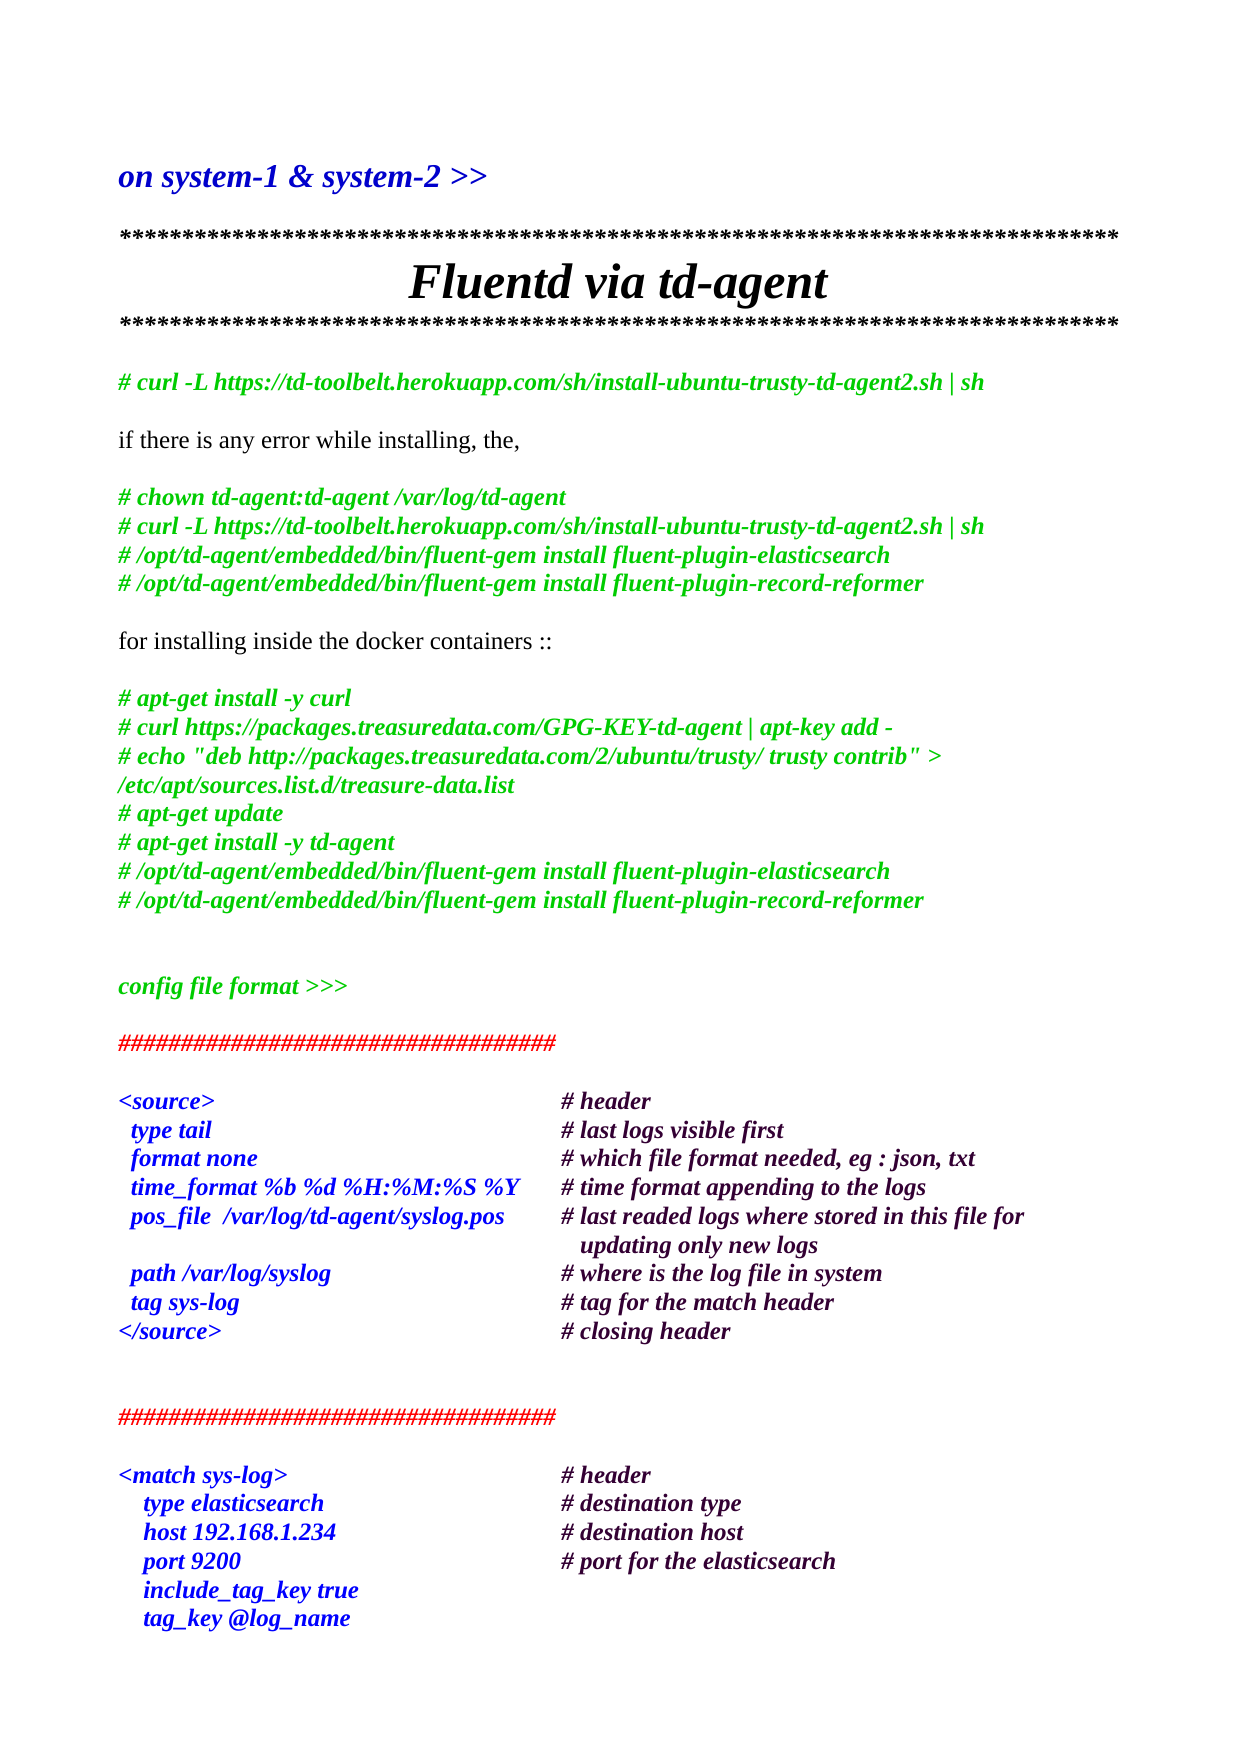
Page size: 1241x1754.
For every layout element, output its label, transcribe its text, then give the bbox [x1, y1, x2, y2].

text path /var/log/syslog # where is the log file in system [118, 1258, 1122, 1287]
text # /opt/td-agent/embedded/bin/fluent-gem install fluent-plugin-elasticsearch [118, 540, 1122, 568]
text # /opt/td-agent/embedded/bin/fluent-gem install fluent-plugin-record-reformer [118, 568, 1122, 597]
text type elasticsearch # destination type [118, 1488, 1122, 1517]
text include_tag_key true [118, 1575, 1122, 1603]
text tag sys-log # tag for the match header [118, 1287, 1122, 1316]
text # /opt/td-agent/embedded/bin/fluent-gem install fluent-plugin-elasticsearch [118, 856, 1122, 885]
text ################################### [118, 1028, 1122, 1057]
text type tail # last logs visible first [118, 1115, 1122, 1143]
text # echo "deb http://packages.treasuredata.com/2/ubuntu/trusty/ trusty contrib" > /etc/apt/sources.list.d/treasure-data.list [118, 741, 1122, 798]
text # chown td-agent:td-agent /var/log/td-agent [118, 482, 1122, 511]
text </source> # closing header [118, 1316, 1122, 1345]
text ******************************************************************************** [118, 223, 1122, 252]
text <match sys-log> # header [118, 1460, 1122, 1488]
text format none # which file format needed, eg : json, txt [118, 1143, 1122, 1172]
text port 9200 # port for the elasticsearch [118, 1546, 1122, 1575]
text # /opt/td-agent/embedded/bin/fluent-gem install fluent-plugin-record-reformer [118, 885, 1122, 913]
text ################################### [118, 1402, 1122, 1431]
text time_format %b %d %H:%M:%S %Y # time format appending to the logs [118, 1172, 1122, 1201]
text for installing inside the docker containers :: [118, 626, 1122, 655]
text # apt-get install -y curl [118, 683, 1122, 712]
text config file format >>> [118, 971, 1122, 1000]
text # apt-get install -y td-agent [118, 827, 1122, 856]
text host 192.168.1.234 # destination host [118, 1517, 1122, 1546]
text # apt-get update [118, 798, 1122, 827]
text # curl -L https://td-toolbelt.herokuapp.com/sh/install-ubuntu-trusty-td-agent2.sh | sh [118, 511, 1122, 540]
text tag_key @log_name [118, 1603, 1122, 1632]
text Fluentd via td-agent [118, 252, 1122, 310]
text if there is any error while installing, the, [118, 425, 1122, 453]
text # curl https://packages.treasuredata.com/GPG-KEY-td-agent | apt-key add - [118, 712, 1122, 741]
text # curl -L https://td-toolbelt.herokuapp.com/sh/install-ubuntu-trusty-td-agent2.sh | sh [118, 367, 1122, 396]
text <source> # header [118, 1086, 1122, 1115]
text ******************************************************************************** [118, 310, 1122, 338]
text pos_file /var/log/td-agent/syslog.pos # last readed logs where stored in this file for updating only new logs [118, 1201, 1122, 1258]
text on system-1 & system-2 >> [118, 156, 1122, 195]
